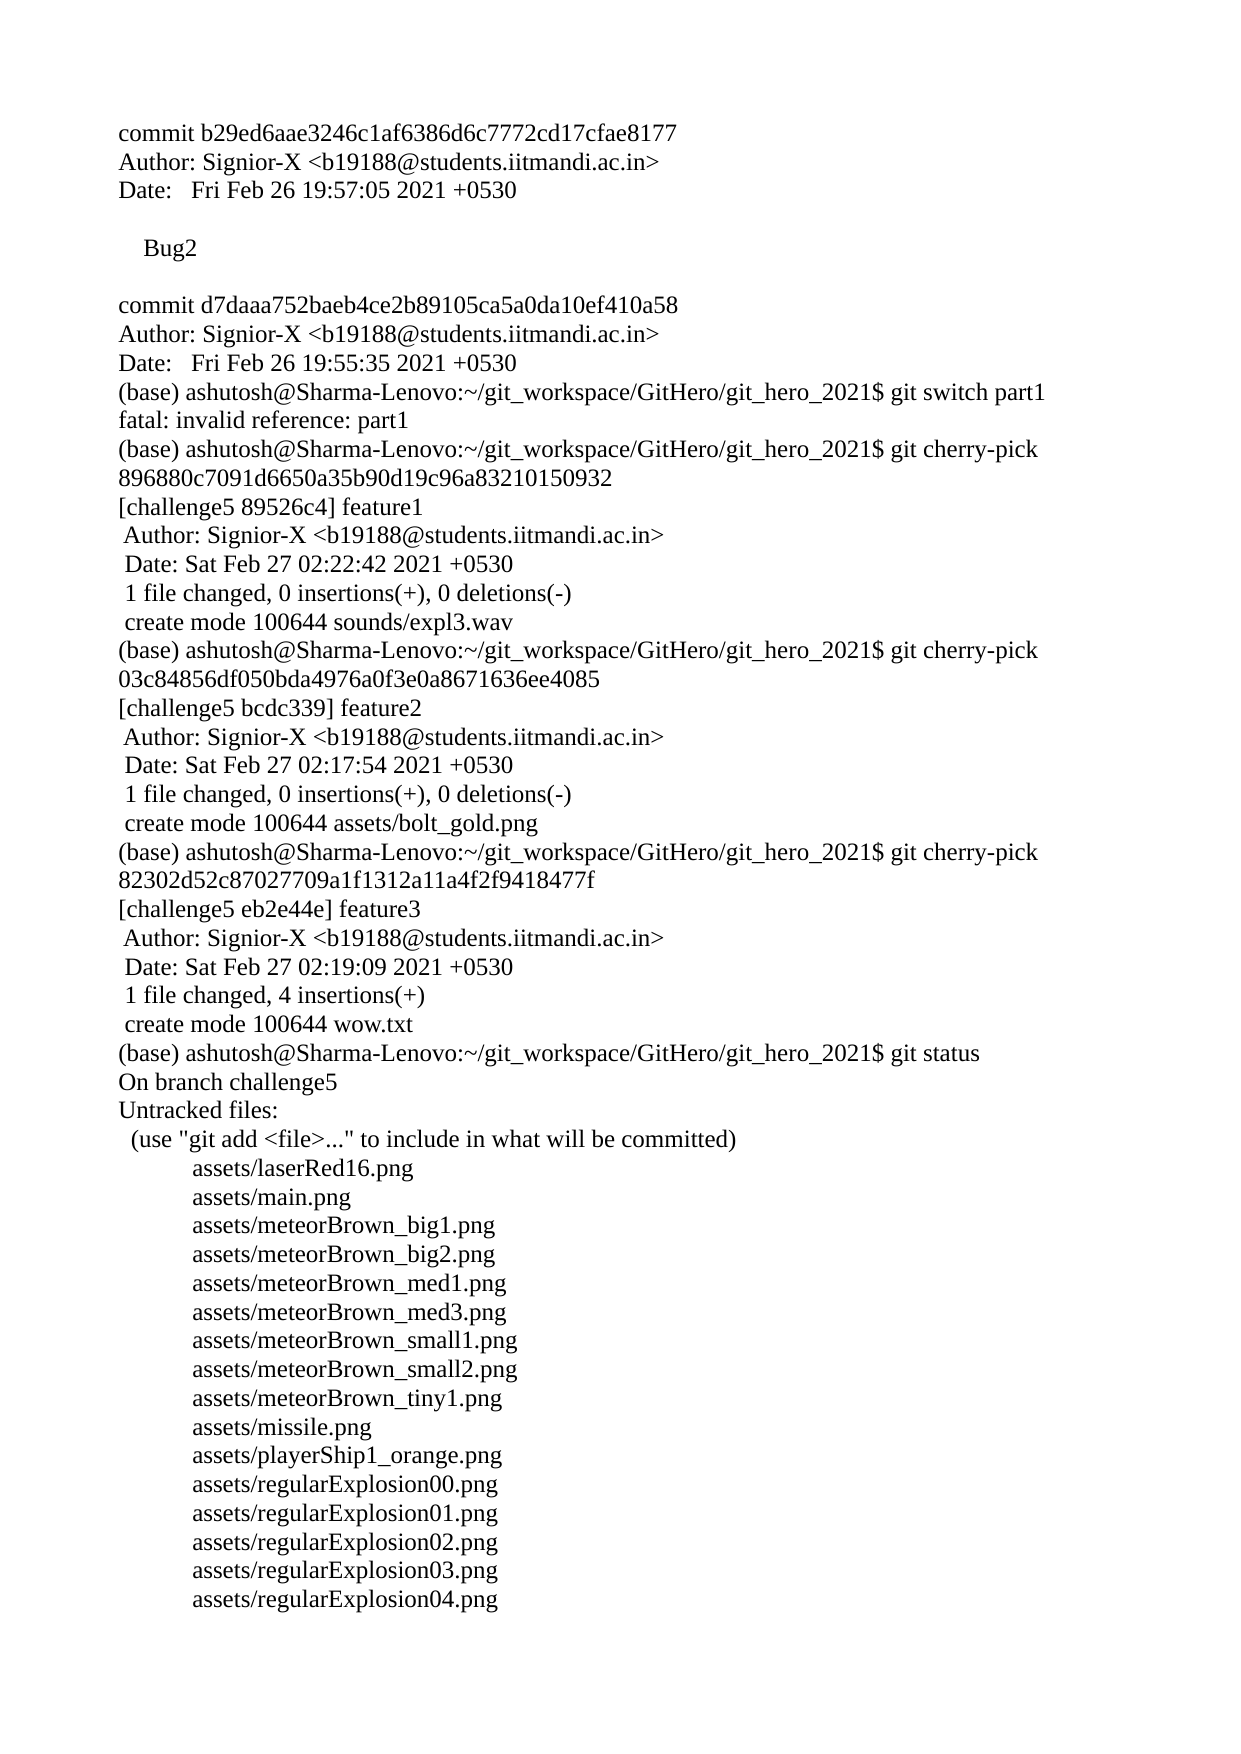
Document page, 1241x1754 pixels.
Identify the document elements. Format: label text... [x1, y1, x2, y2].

text create mode 100644 wow.txt [118, 1009, 1122, 1038]
text Author: Signior-X <b19188@students.iitmandi.ac.in> [118, 521, 1122, 549]
text [challenge5 89526c4] feature1 [118, 492, 1122, 521]
text Author: Signior-X <b19188@students.iitmandi.ac.in> [118, 319, 1122, 348]
text On branch challenge5 [118, 1067, 1122, 1096]
text commit d7daaa752baeb4ce2b89105ca5a0da10ef410a58 [118, 291, 1122, 319]
text (use "git add <file>..." to include in what will be committed) [118, 1124, 1122, 1153]
text assets/regularExplosion02.png [118, 1527, 1122, 1556]
text assets/meteorBrown_med3.png [118, 1297, 1122, 1326]
text Author: Signior-X <b19188@students.iitmandi.ac.in> [118, 722, 1122, 751]
text fatal: invalid reference: part1 [118, 406, 1122, 434]
text create mode 100644 assets/bolt_gold.png [118, 808, 1122, 837]
text 1 file changed, 4 insertions(+) [118, 981, 1122, 1009]
text Author: Signior-X <b19188@students.iitmandi.ac.in> [118, 147, 1122, 176]
text assets/laserRed16.png [118, 1153, 1122, 1182]
text create mode 100644 sounds/expl3.wav [118, 607, 1122, 636]
text assets/meteorBrown_big1.png [118, 1211, 1122, 1239]
text Date: Sat Feb 27 02:17:54 2021 +0530 [118, 751, 1122, 779]
text (base) ashutosh@Sharma-Lenovo:~/git_workspace/GitHero/git_hero_2021$ git cherry-pick 896880c7091d6650a35b90d19c96a83210150932 [118, 434, 1122, 492]
text assets/main.png [118, 1182, 1122, 1211]
text assets/meteorBrown_small2.png [118, 1354, 1122, 1383]
text (base) ashutosh@Sharma-Lenovo:~/git_workspace/GitHero/git_hero_2021$ git cherry-pick 03c84856df050bda4976a0f3e0a8671636ee4085 [118, 636, 1122, 693]
text commit b29ed6aae3246c1af6386d6c7772cd17cfae8177 [118, 118, 1122, 147]
text assets/meteorBrown_tiny1.png [118, 1383, 1122, 1412]
text assets/meteorBrown_big2.png [118, 1239, 1122, 1268]
text assets/regularExplosion01.png [118, 1498, 1122, 1527]
text (base) ashutosh@Sharma-Lenovo:~/git_workspace/GitHero/git_hero_2021$ git switch part1 [118, 377, 1122, 406]
text assets/regularExplosion03.png [118, 1556, 1122, 1584]
text assets/meteorBrown_med1.png [118, 1268, 1122, 1297]
text Date: Fri Feb 26 19:55:35 2021 +0530 [118, 348, 1122, 377]
text assets/regularExplosion04.png [118, 1584, 1122, 1613]
text 1 file changed, 0 insertions(+), 0 deletions(-) [118, 578, 1122, 607]
text Date: Fri Feb 26 19:57:05 2021 +0530 [118, 176, 1122, 204]
text Untracked files: [118, 1096, 1122, 1124]
text assets/playerShip1_orange.png [118, 1441, 1122, 1469]
text [challenge5 bcdc339] feature2 [118, 693, 1122, 722]
text (base) ashutosh@Sharma-Lenovo:~/git_workspace/GitHero/git_hero_2021$ git cherry-pick 82302d52c87027709a1f1312a11a4f2f9418477f [118, 837, 1122, 894]
text [challenge5 eb2e44e] feature3 [118, 894, 1122, 923]
text assets/regularExplosion00.png [118, 1469, 1122, 1498]
text Date: Sat Feb 27 02:19:09 2021 +0530 [118, 952, 1122, 981]
text assets/missile.png [118, 1412, 1122, 1441]
text assets/meteorBrown_small1.png [118, 1326, 1122, 1354]
text 1 file changed, 0 insertions(+), 0 deletions(-) [118, 779, 1122, 808]
text Bug2 [118, 233, 1122, 262]
text (base) ashutosh@Sharma-Lenovo:~/git_workspace/GitHero/git_hero_2021$ git status [118, 1038, 1122, 1067]
text Author: Signior-X <b19188@students.iitmandi.ac.in> [118, 923, 1122, 952]
text Date: Sat Feb 27 02:22:42 2021 +0530 [118, 549, 1122, 578]
